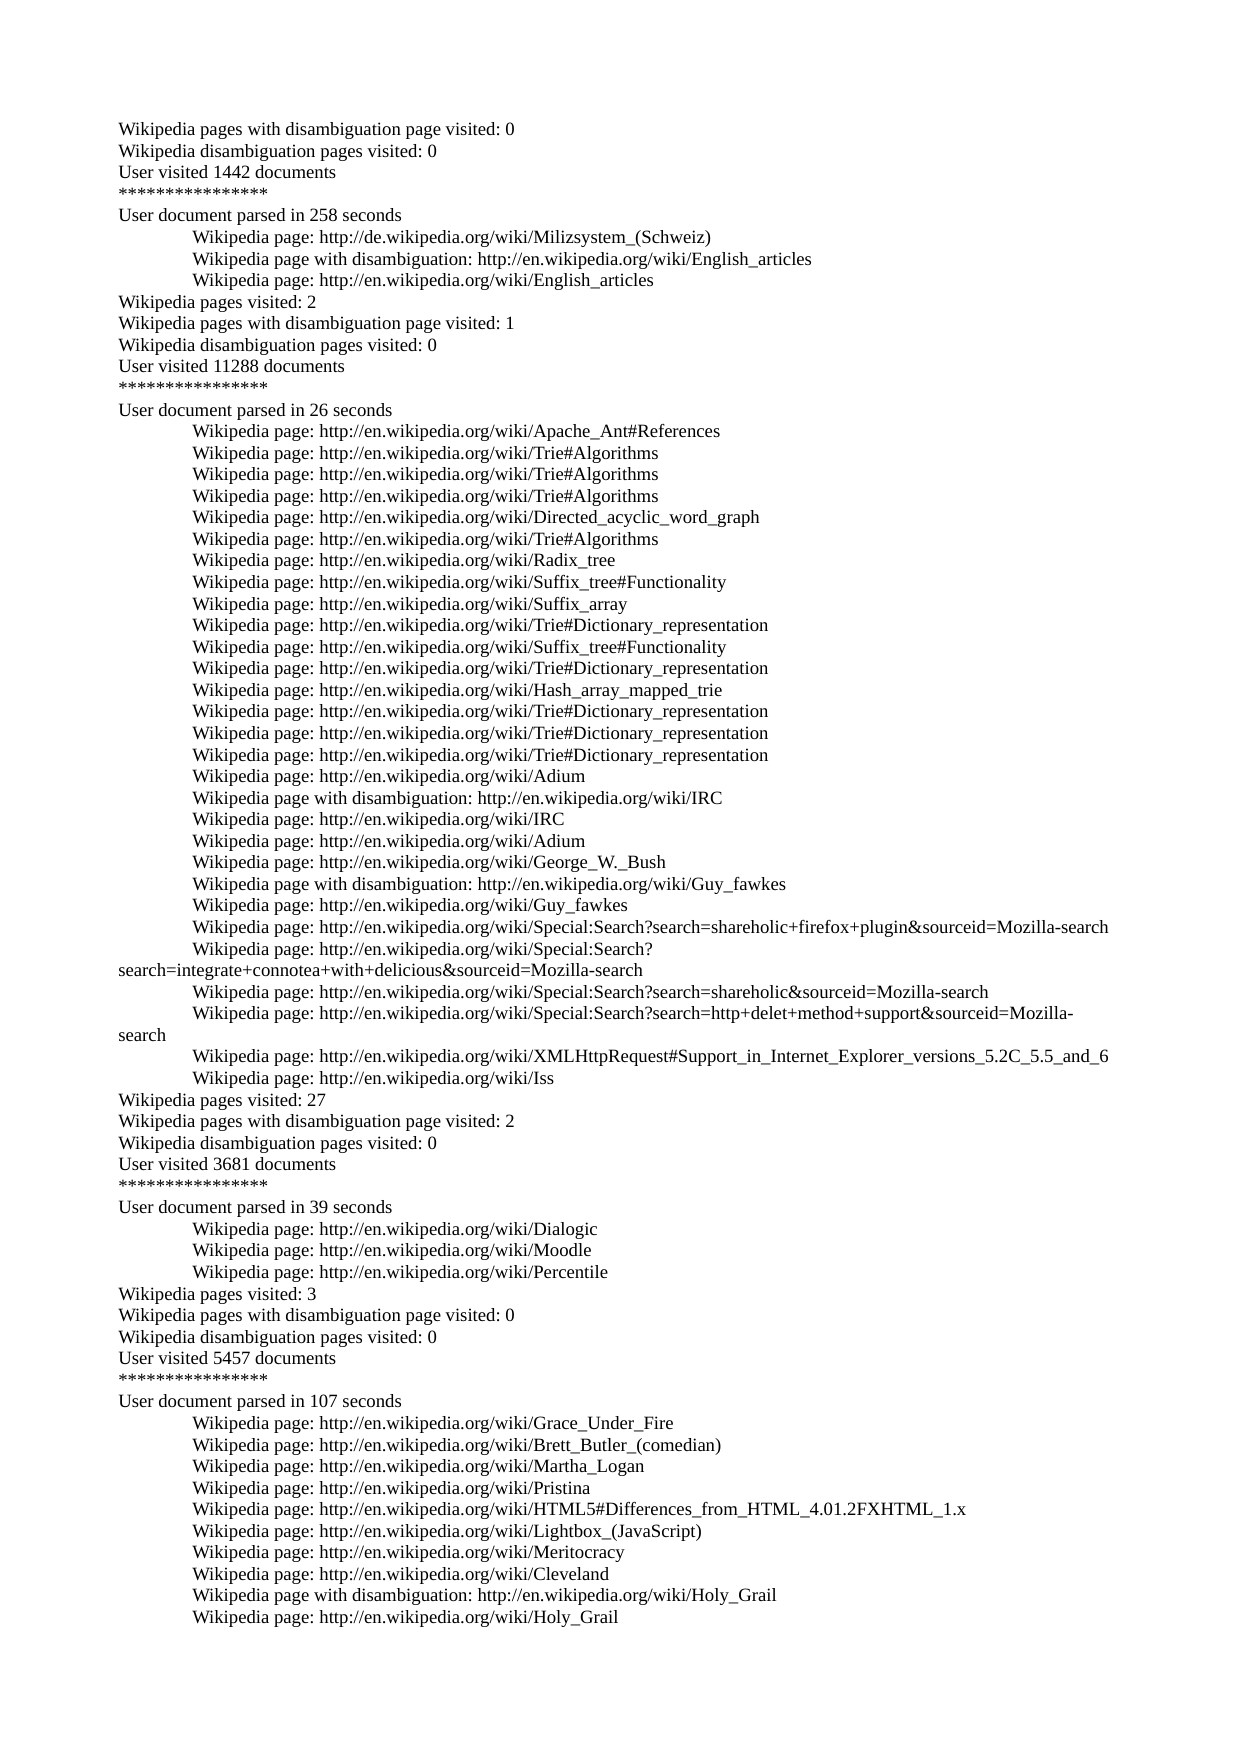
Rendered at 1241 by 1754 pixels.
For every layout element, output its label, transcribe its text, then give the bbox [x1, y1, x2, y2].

text Wikipedia page: http://en.wikipedia.org/wiki/Iss [118, 1067, 1122, 1088]
text Wikipedia page: http://en.wikipedia.org/wiki/Special:Search?search=http+delet+method+support&sourceid=Mozilla-search [118, 1002, 1122, 1045]
text Wikipedia page: http://en.wikipedia.org/wiki/Special:Search?search=shareholic+firefox+plugin&sourceid=Mozilla-search [118, 916, 1122, 937]
text Wikipedia disambiguation pages visited: 0 [118, 1132, 1122, 1153]
text Wikipedia page: http://en.wikipedia.org/wiki/Trie#Dictionary_representation [118, 700, 1122, 722]
text Wikipedia pages with disambiguation page visited: 2 [118, 1110, 1122, 1132]
text Wikipedia page: http://en.wikipedia.org/wiki/Special:Search?search=shareholic&sourceid=Mozilla-search [118, 981, 1122, 1002]
text Wikipedia disambiguation pages visited: 0 [118, 334, 1122, 355]
text Wikipedia page: http://en.wikipedia.org/wiki/Directed_acyclic_word_graph [118, 506, 1122, 528]
text Wikipedia page: http://en.wikipedia.org/wiki/Cleveland [118, 1563, 1122, 1584]
text Wikipedia page: http://en.wikipedia.org/wiki/Moodle [118, 1239, 1122, 1261]
text Wikipedia pages with disambiguation page visited: 1 [118, 312, 1122, 334]
text Wikipedia page: http://en.wikipedia.org/wiki/IRC [118, 808, 1122, 830]
text **************** [118, 183, 1122, 204]
text Wikipedia pages with disambiguation page visited: 0 [118, 118, 1122, 140]
text Wikipedia disambiguation pages visited: 0 [118, 1326, 1122, 1347]
text Wikipedia page: http://de.wikipedia.org/wiki/Milizsystem_(Schweiz) [118, 226, 1122, 247]
text Wikipedia page: http://en.wikipedia.org/wiki/Trie#Dictionary_representation [118, 657, 1122, 679]
text Wikipedia page: http://en.wikipedia.org/wiki/Adium [118, 830, 1122, 851]
text Wikipedia page: http://en.wikipedia.org/wiki/Trie#Algorithms [118, 463, 1122, 485]
text **************** [118, 377, 1122, 398]
text Wikipedia page: http://en.wikipedia.org/wiki/Trie#Algorithms [118, 442, 1122, 463]
text Wikipedia page: http://en.wikipedia.org/wiki/Special:Search?search=integrate+connotea+with+delicious&sourceid=Mozilla-search [118, 937, 1122, 981]
text Wikipedia page: http://en.wikipedia.org/wiki/English_articles [118, 269, 1122, 291]
text Wikipedia page: http://en.wikipedia.org/wiki/Apache_Ant#References [118, 420, 1122, 442]
text User document parsed in 258 seconds [118, 204, 1122, 226]
text Wikipedia page: http://en.wikipedia.org/wiki/Trie#Algorithms [118, 528, 1122, 549]
text Wikipedia page: http://en.wikipedia.org/wiki/Suffix_tree#Functionality [118, 636, 1122, 657]
text Wikipedia page: http://en.wikipedia.org/wiki/Lightbox_(JavaScript) [118, 1520, 1122, 1541]
text Wikipedia page: http://en.wikipedia.org/wiki/Meritocracy [118, 1541, 1122, 1563]
text Wikipedia pages visited: 27 [118, 1088, 1122, 1110]
text Wikipedia page: http://en.wikipedia.org/wiki/Dialogic [118, 1218, 1122, 1239]
text Wikipedia page with disambiguation: http://en.wikipedia.org/wiki/Guy_fawkes [118, 873, 1122, 894]
text Wikipedia pages visited: 3 [118, 1282, 1122, 1304]
text **************** [118, 1175, 1122, 1196]
text Wikipedia page: http://en.wikipedia.org/wiki/Trie#Dictionary_representation [118, 614, 1122, 636]
text Wikipedia page: http://en.wikipedia.org/wiki/Trie#Dictionary_representation [118, 743, 1122, 765]
text Wikipedia page: http://en.wikipedia.org/wiki/Martha_Logan [118, 1455, 1122, 1477]
text Wikipedia page: http://en.wikipedia.org/wiki/Suffix_tree#Functionality [118, 571, 1122, 592]
text User document parsed in 39 seconds [118, 1196, 1122, 1218]
text Wikipedia page with disambiguation: http://en.wikipedia.org/wiki/IRC [118, 787, 1122, 808]
text Wikipedia page: http://en.wikipedia.org/wiki/Brett_Butler_(comedian) [118, 1433, 1122, 1455]
text Wikipedia page: http://en.wikipedia.org/wiki/Trie#Dictionary_representation [118, 722, 1122, 743]
text User visited 1442 documents [118, 161, 1122, 183]
text Wikipedia page with disambiguation: http://en.wikipedia.org/wiki/Holy_Grail [118, 1584, 1122, 1606]
text Wikipedia page with disambiguation: http://en.wikipedia.org/wiki/English_articles [118, 247, 1122, 269]
text Wikipedia page: http://en.wikipedia.org/wiki/Radix_tree [118, 549, 1122, 571]
text Wikipedia disambiguation pages visited: 0 [118, 140, 1122, 161]
text Wikipedia page: http://en.wikipedia.org/wiki/Trie#Algorithms [118, 485, 1122, 506]
text Wikipedia page: http://en.wikipedia.org/wiki/Percentile [118, 1261, 1122, 1282]
text User visited 11288 documents [118, 355, 1122, 377]
text Wikipedia page: http://en.wikipedia.org/wiki/Holy_Grail [118, 1606, 1122, 1627]
text Wikipedia pages visited: 2 [118, 291, 1122, 312]
text Wikipedia page: http://en.wikipedia.org/wiki/XMLHttpRequest#Support_in_Internet_Explorer_versions_5.2C_5.5_and_6 [118, 1045, 1122, 1067]
text Wikipedia page: http://en.wikipedia.org/wiki/Grace_Under_Fire [118, 1412, 1122, 1433]
text Wikipedia pages with disambiguation page visited: 0 [118, 1304, 1122, 1326]
text **************** [118, 1369, 1122, 1390]
text Wikipedia page: http://en.wikipedia.org/wiki/Pristina [118, 1477, 1122, 1498]
text User document parsed in 107 seconds [118, 1390, 1122, 1412]
text Wikipedia page: http://en.wikipedia.org/wiki/George_W._Bush [118, 851, 1122, 873]
text Wikipedia page: http://en.wikipedia.org/wiki/Adium [118, 765, 1122, 787]
text Wikipedia page: http://en.wikipedia.org/wiki/Hash_array_mapped_trie [118, 679, 1122, 700]
text User visited 5457 documents [118, 1347, 1122, 1369]
text User visited 3681 documents [118, 1153, 1122, 1175]
text Wikipedia page: http://en.wikipedia.org/wiki/Guy_fawkes [118, 894, 1122, 916]
text Wikipedia page: http://en.wikipedia.org/wiki/Suffix_array [118, 592, 1122, 614]
text User document parsed in 26 seconds [118, 398, 1122, 420]
text Wikipedia page: http://en.wikipedia.org/wiki/HTML5#Differences_from_HTML_4.01.2FXHTML_1.x [118, 1498, 1122, 1520]
